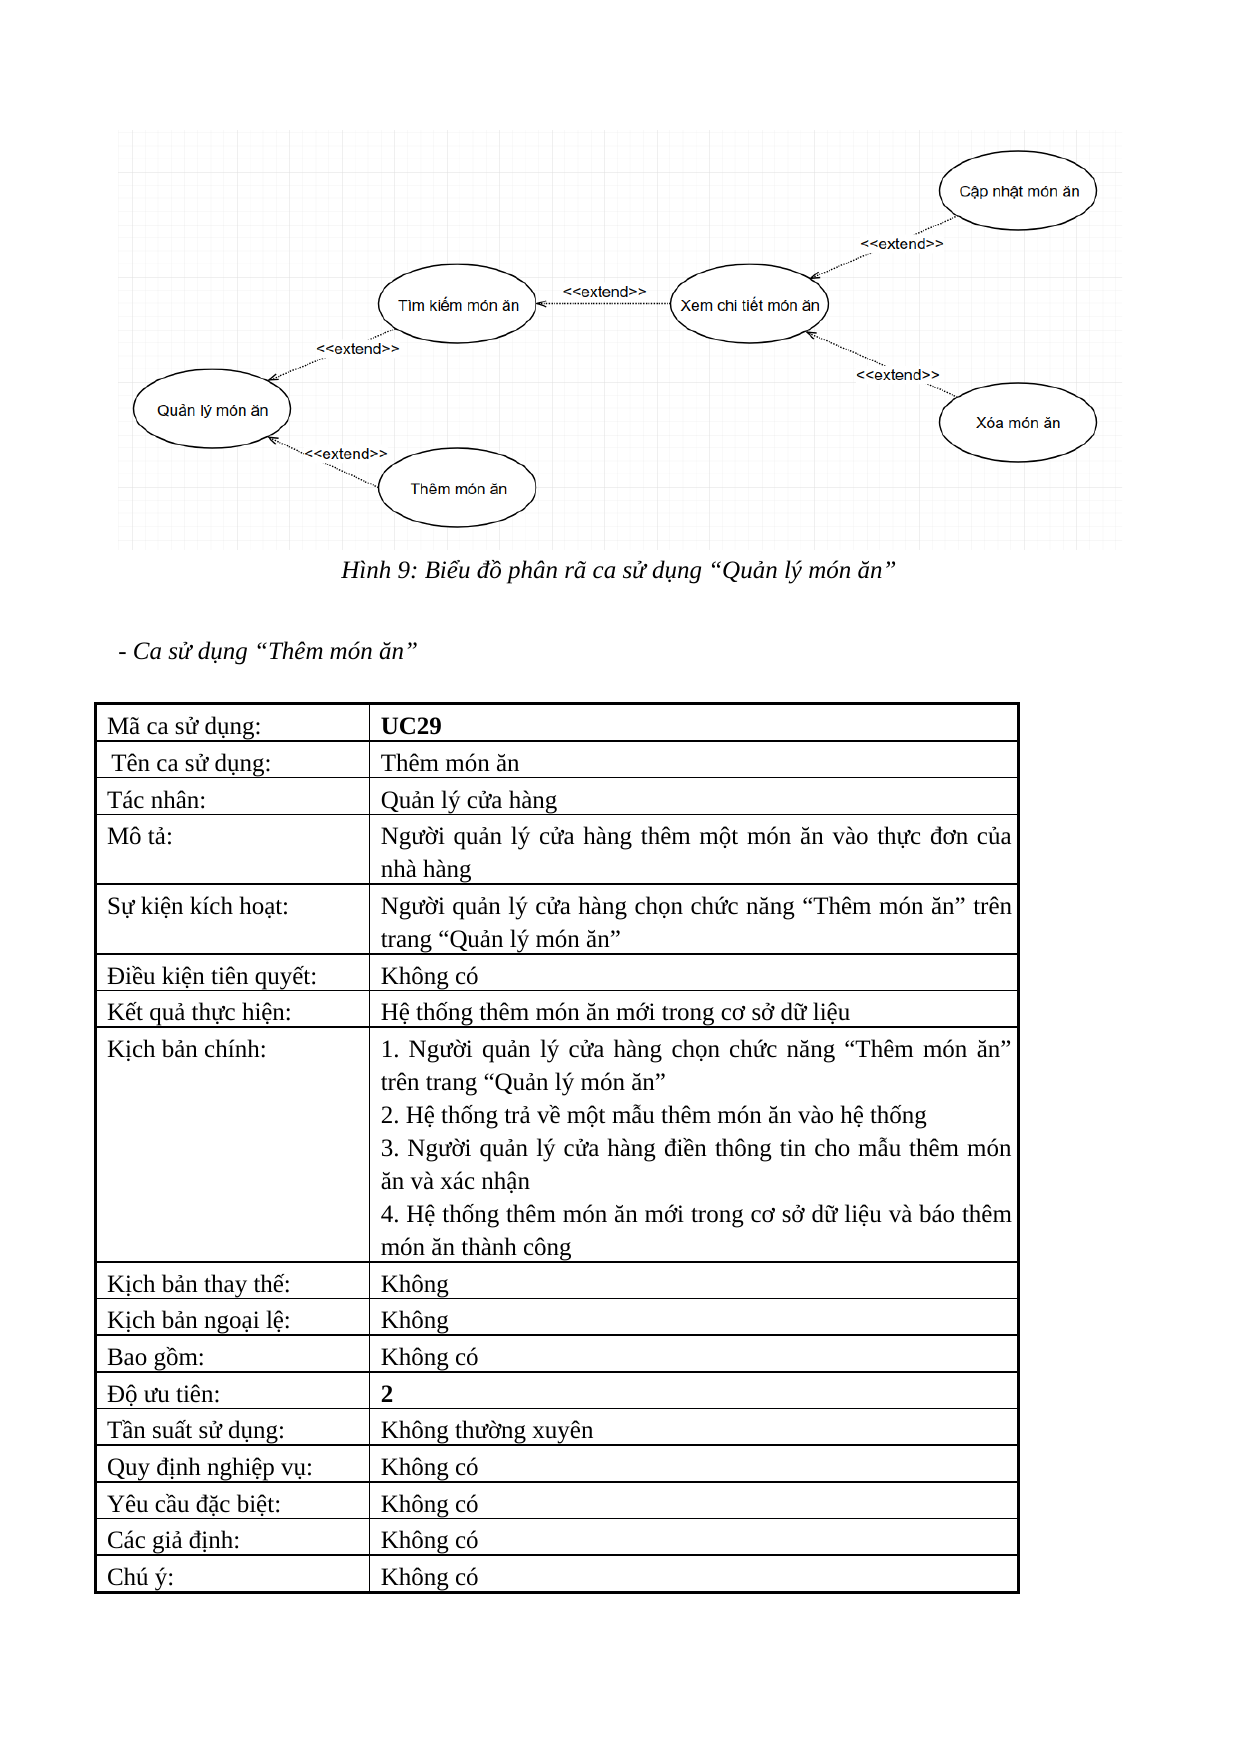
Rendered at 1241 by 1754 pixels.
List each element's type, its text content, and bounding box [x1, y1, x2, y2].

table_cell Không có [370, 1483, 1017, 1518]
picture [118, 130, 1123, 550]
table_header UC29 [370, 705, 1017, 740]
table_cell Sự kiện kích hoạt: [97, 885, 369, 953]
table_cell 2 [370, 1373, 1017, 1408]
table_cell Kịch bản chính: [97, 1028, 369, 1261]
text - Ca sử dụng “Thêm món ăn” [118, 636, 1122, 665]
table_cell Thêm món ăn [370, 742, 1017, 777]
table_cell Người quản lý cửa hàng chọn chức năng “Thêm món ăn” trên trang “Quản lý món ăn” [370, 885, 1017, 953]
table_cell Không có [370, 955, 1017, 989]
table_cell Quy định nghiệp vụ: [97, 1446, 369, 1481]
table_cell Quản lý cửa hàng [370, 778, 1017, 813]
table_cell Không có [370, 1446, 1017, 1481]
table_cell Hệ thống thêm món ăn mới trong cơ sở dữ liệu [370, 991, 1017, 1026]
table_cell Không có [370, 1519, 1017, 1554]
table_cell Không thường xuyên [370, 1409, 1017, 1444]
table_cell Chú ý: [97, 1556, 369, 1591]
table_cell Kịch bản ngoại lệ: [97, 1299, 369, 1334]
table_cell Bao gồm: [97, 1336, 369, 1371]
table_cell Các giả định: [97, 1519, 369, 1554]
table_cell Tác nhân: [97, 778, 369, 813]
table_cell Không có [370, 1556, 1017, 1591]
text Hình 9: Biểu đồ phân rã ca sử dụng “Quản lý món ăn” [118, 550, 1122, 584]
table_cell Người quản lý cửa hàng thêm một món ăn vào thực đơn của nhà hàng [370, 815, 1017, 883]
table_cell Tên ca sử dụng: [97, 742, 369, 777]
table_header Mã ca sử dụng: [97, 705, 369, 740]
table_cell Không [370, 1263, 1017, 1298]
table_cell 1. Người quản lý cửa hàng chọn chức năng “Thêm món ăn” trên trang “Quản lý món ăn” 2. Hệ thống trả về một mẫu thêm món ăn vào hệ thống 3. Người quản lý cửa hàng điền thông tin cho mẫu thêm món ăn và xác nhận 4. Hệ thống thêm món ăn mới trong cơ sở dữ liệu và báo thêm món ăn thành công [370, 1028, 1017, 1261]
table_cell Kết quả thực hiện: [97, 991, 369, 1026]
table_cell Kịch bản thay thế: [97, 1263, 369, 1298]
table_cell Điều kiện tiên quyết: [97, 955, 369, 989]
table_cell Yêu cầu đặc biệt: [97, 1483, 369, 1518]
table_cell Mô tả: [97, 815, 369, 883]
table_cell Tần suất sử dụng: [97, 1409, 369, 1444]
table_cell Không có [370, 1336, 1017, 1371]
table_cell Không [370, 1299, 1017, 1334]
table_cell Độ ưu tiên: [97, 1373, 369, 1408]
